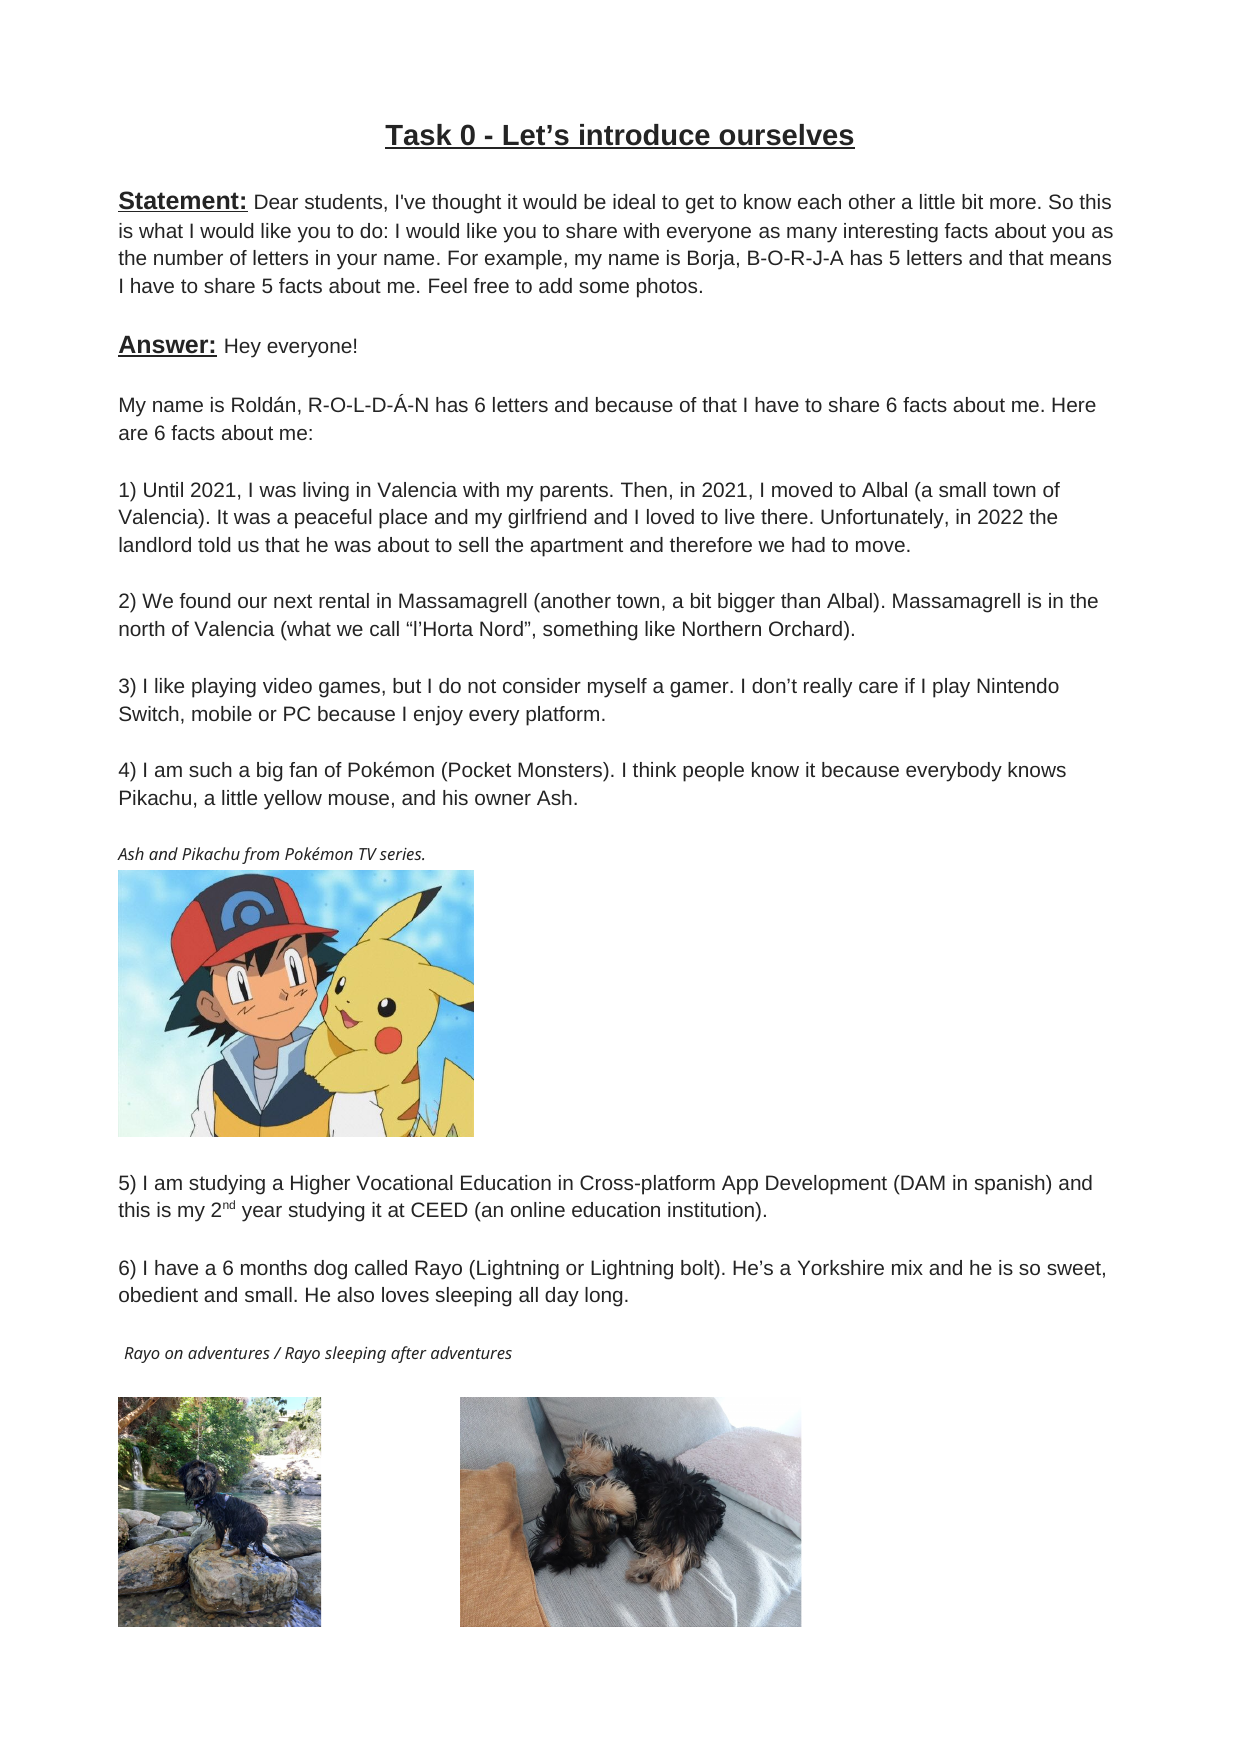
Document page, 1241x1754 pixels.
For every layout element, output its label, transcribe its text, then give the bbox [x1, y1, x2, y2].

text 4) I am such a big fan of Pokémon (Pocket Monsters). I think people know it because everybody knows Pikachu, a little yellow mouse, and his owner Ash. [118, 758, 1122, 810]
text Answer: Hey everyone! [118, 330, 1122, 359]
picture [118, 870, 474, 1137]
text 2) We found our next rental in Massamagrell (another town, a bit bigger than Albal). Massamagrell is in the north of Valencia (what we call “l’Horta Nord”, something like Northern Orchard). [118, 589, 1122, 641]
text My name is Roldán, R-O-L-D-Á-N has 6 letters and because of that I have to share 6 facts about me. Here are 6 facts about me: [118, 393, 1122, 444]
picture [460, 1397, 802, 1627]
text 3) I like playing video games, but I do not consider myself a gamer. I don’t really care if I play Nintendo Switch, mobile or PC because I enjoy every platform. [118, 674, 1122, 725]
text Ash and Pikachu from Pokémon TV series. [118, 843, 1122, 1137]
text Statement: Dear students, I've thought it would be ideal to get to know each other a little bit more. So this is what I would like you to do: I would like you to share with everyone as many interesting facts about you as the number of letters in your name. For example, my name is Borja, B-O-R-J-A has 5 letters and that means I have to share 5 facts about me. Feel free to add some photos. [118, 186, 1122, 297]
text Task 0 - Let’s introduce ourselves [118, 118, 1122, 152]
text 5) I am studying a Higher Vocational Education in Cross-platform App Development (DAM in spanish) and this is my 2nd year studying it at CEED (an online education institution). [118, 1171, 1122, 1222]
text Rayo on adventures / Rayo sleeping after adventures [118, 1340, 1122, 1364]
text 1) Until 2021, I was living in Valencia with my parents. Then, in 2021, I moved to Albal (a small town of Valencia). It was a peaceful place and my girlfriend and I loved to live there. Unfortunately, in 2022 the landlord told us that he was about to sell the apartment and therefore we had to move. [118, 477, 1122, 556]
text 6) I have a 6 months dog called Rayo (Lightning or Lightning bolt). He’s a Yorkshire mix and he is so sweet, obedient and small. He also loves sleeping all day long. [118, 1255, 1122, 1307]
picture [118, 1397, 322, 1627]
